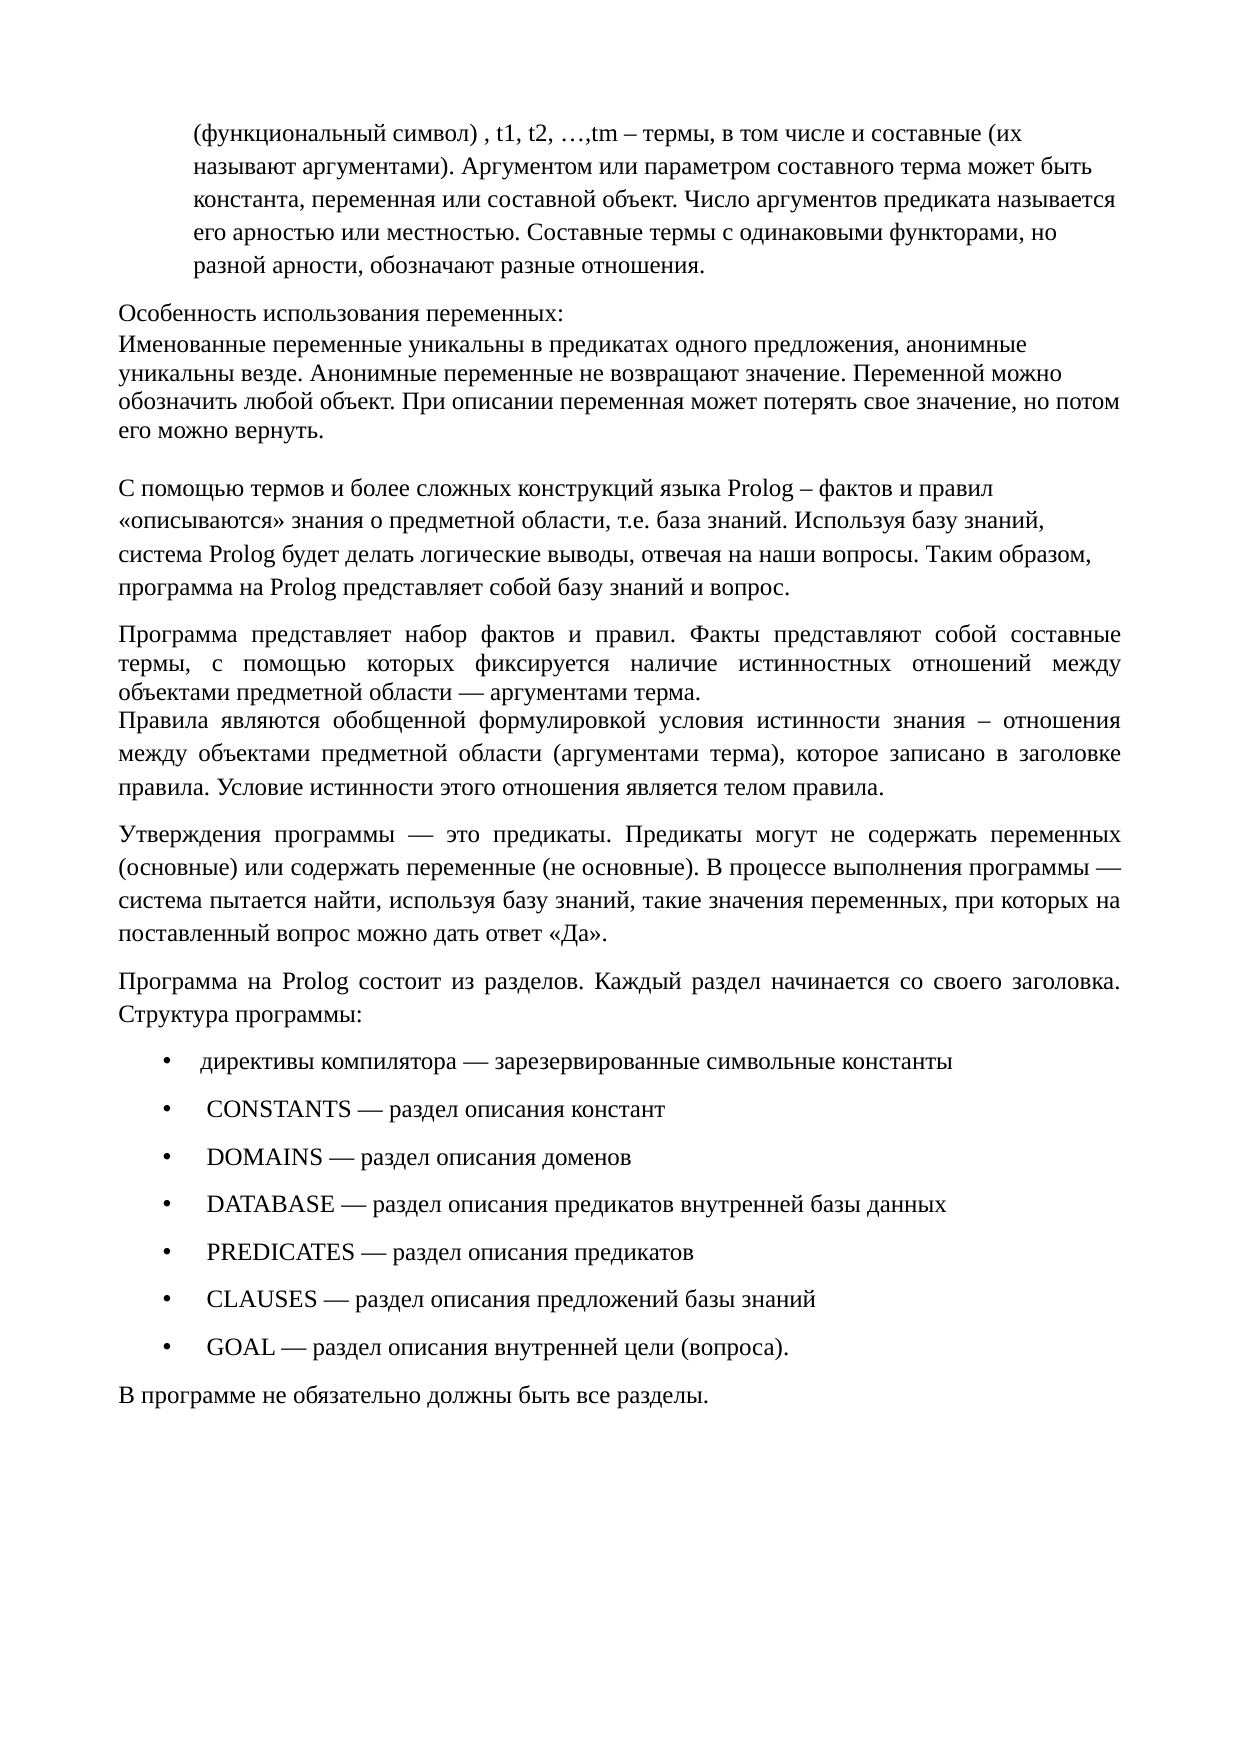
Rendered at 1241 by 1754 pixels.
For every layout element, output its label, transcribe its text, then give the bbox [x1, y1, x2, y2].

list CONSTANTS — раздел описания констант [163, 1094, 1122, 1123]
text С помощью термов и более сложных конструкций языка Prolog – фактов и правил «описываются» знания о предметной области, т.е. база знаний. Используя базу знаний, система Prolog будет делать логические выводы, отвечая на наши вопросы. Таким образом, программа на Prolog представляет собой базу знаний и вопрос. [118, 473, 1122, 600]
list DATABASE — раздел описания предикатов внутренней базы данных [163, 1189, 1122, 1218]
list DOMAINS — раздел описания доменов [163, 1142, 1122, 1170]
list (функциональный символ) , t1, t2, …,tm – термы, в том числе и составные (их называют аргументами). Аргументом или параметром составного терма может быть константа, переменная или составной объект. Число аргументов предиката называется его арностью или местностью. Составные термы с одинаковыми функторами, но разной арности, обозначают разные отношения. [156, 118, 1122, 279]
text Программа на Prolog состоит из разделов. Каждый раздел начинается со своего заголовка. Структура программы: [118, 966, 1122, 1028]
text Программа представляет набор фактов и правил. Факты представляют собой составные термы, с помощью которых фиксируется наличие истинностных отношений между объектами предметной области — аргументами терма. [118, 619, 1122, 706]
text В программе не обязательно должны быть все разделы. [118, 1380, 1122, 1408]
text Правила являются обобщенной формулировкой условия истинности знания – отношения между объектами предметной области (аргументами терма), которое записано в заголовке правила. Условие истинности этого отношения является телом правила. [118, 706, 1122, 800]
list Именованные переменные уникальны в предикатах одного предложения, анонимные уникальны везде. Анонимные переменные не возвращают значение. Переменной можно обозначить любой объект. При описании переменная может потерять свое значение, но потом его можно вернуть. [118, 329, 1122, 444]
list PREDICATES — раздел описания предикатов [163, 1237, 1122, 1266]
list директивы компилятора — зарезервированные символьные константы [163, 1046, 1122, 1075]
list GOAL — раздел описания внутренней цели (вопроса). [163, 1332, 1122, 1361]
list CLAUSES — раздел описания предложений базы знаний [163, 1284, 1122, 1313]
text Утверждения программы — это предикаты. Предикаты могут не содержать переменных (основные) или содержать переменные (не основные). В процессе выполнения программы — система пытается найти, используя базу знаний, такие значения переменных, при которых на поставленный вопрос можно дать ответ «Да». [118, 819, 1122, 947]
list Особенность использования переменных: [118, 298, 1122, 327]
